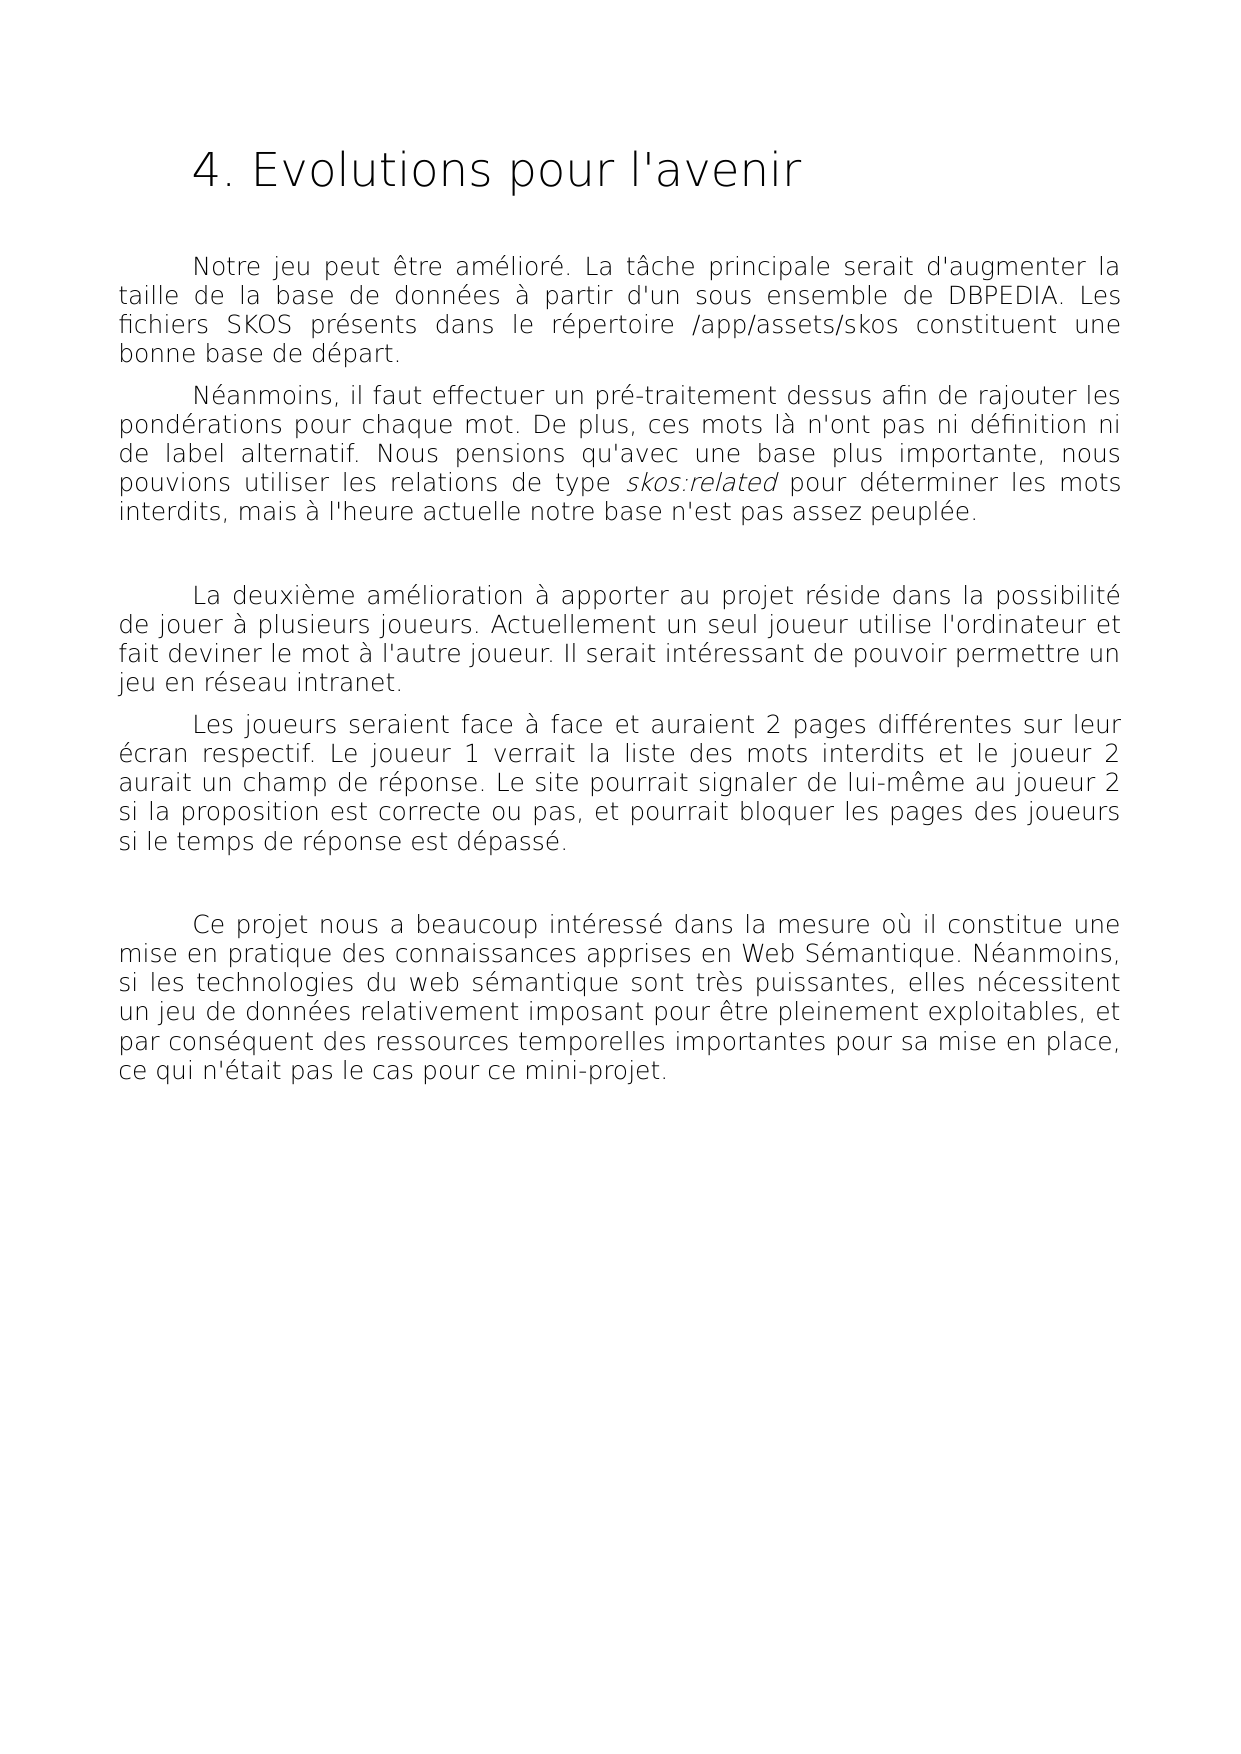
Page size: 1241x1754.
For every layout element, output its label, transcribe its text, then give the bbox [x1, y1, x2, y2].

text Néanmoins, il faut effectuer un pré-traitement dessus afin de rajouter les pondérations pour chaque mot. De plus, ces mots là n'ont pas ni définition ni de label alternatif. Nous pensions qu'avec une base plus importante, nous pouvions utiliser les relations de type skos:related pour déterminer les mots interdits, mais à l'heure actuelle notre base n'est pas assez peuplée. [118, 381, 1122, 527]
subtitle 4. Evolutions pour l'avenir [191, 143, 1122, 197]
text Les joueurs seraient face à face et auraient 2 pages différentes sur leur écran respectif. Le joueur 1 verrait la liste des mots interdits et le joueur 2 aurait un champ de réponse. Le site pourrait signaler de lui-même au joueur 2 si la proposition est correcte ou pas, et pourrait bloquer les pages des joueurs si le temps de réponse est dépassé. [118, 710, 1122, 856]
text Notre jeu peut être amélioré. La tâche principale serait d'augmenter la taille de la base de données à partir d'un sous ensemble de DBPEDIA. Les fichiers SKOS présents dans le répertoire /app/assets/skos constituent une bonne base de départ. [118, 252, 1122, 368]
text Ce projet nous a beaucoup intéressé dans la mesure où il constitue une mise en pratique des connaissances apprises en Web Sémantique. Néanmoins, si les technologies du web sémantique sont très puissantes, elles nécessitent un jeu de données relativement imposant pour être pleinement exploitables, et par conséquent des ressources temporelles importantes pour sa mise en place, ce qui n'était pas le cas pour ce mini-projet. [118, 910, 1122, 1085]
text La deuxième amélioration à apporter au projet réside dans la possibilité de jouer à plusieurs joueurs. Actuellement un seul joueur utilise l'ordinateur et fait deviner le mot à l'autre joueur. Il serait intéressant de pouvoir permettre un jeu en réseau intranet. [118, 581, 1122, 697]
